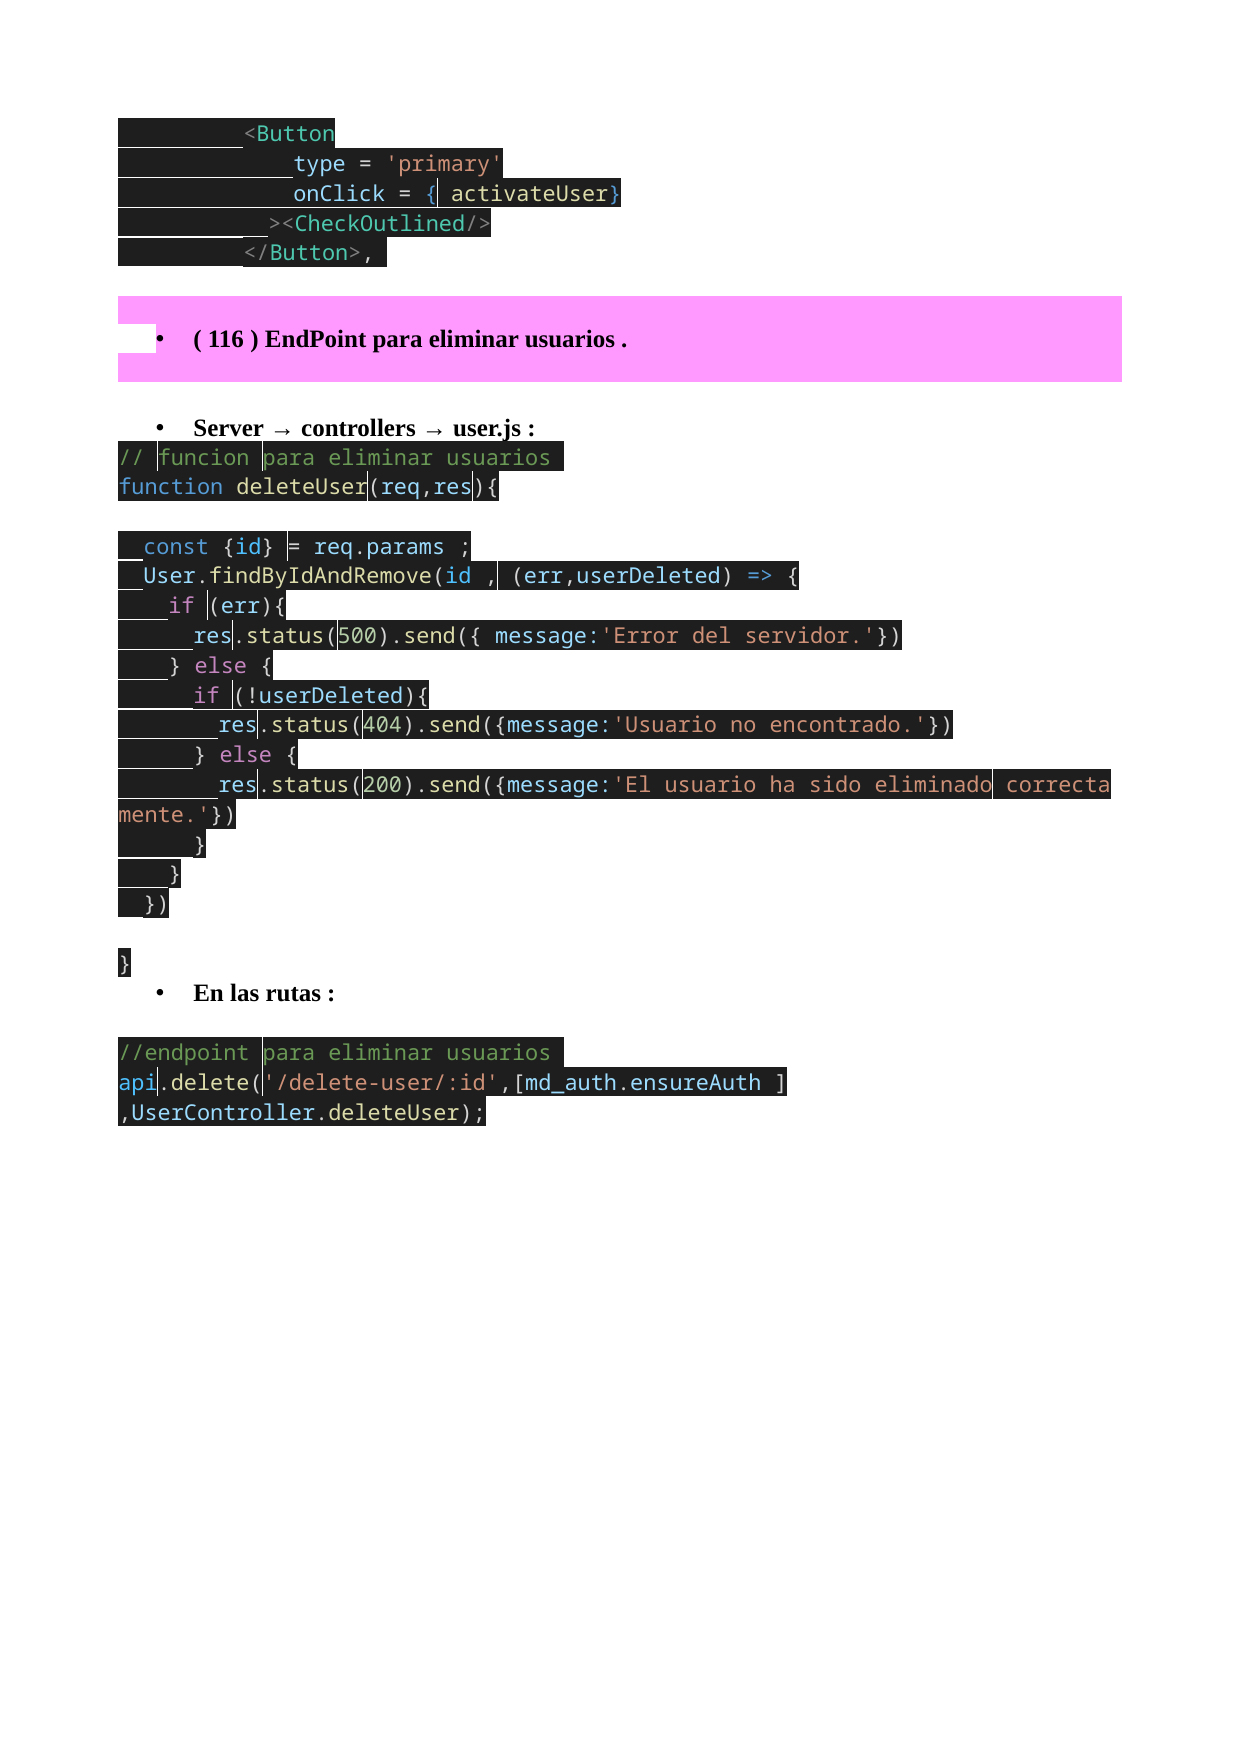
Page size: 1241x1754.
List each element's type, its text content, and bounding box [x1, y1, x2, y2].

text type = 'primary' [118, 148, 1122, 178]
text // funcion para eliminar usuarios [118, 441, 1122, 471]
text } [118, 829, 1122, 858]
text res.status(404).send({message:'Usuario no encontrado.'}) [118, 709, 1122, 739]
text if (err){ [118, 590, 1122, 620]
text } [118, 858, 1122, 888]
text //endpoint para eliminar usuarios [118, 1037, 1122, 1067]
text if (!userDeleted){ [118, 680, 1122, 709]
text onClick = { activateUser} [118, 178, 1122, 207]
list Server → controllers → user.js : [156, 412, 1122, 441]
list En las rutas : [156, 977, 1122, 1007]
text <Button [118, 118, 1122, 148]
text } else { [118, 739, 1122, 769]
text } [118, 948, 1122, 977]
text User.findByIdAndRemove(id , (err,userDeleted) => { [118, 561, 1122, 590]
text const {id} = req.params ; [118, 531, 1122, 561]
text ><CheckOutlined/> [118, 207, 1122, 237]
text res.status(500).send({ message:'Error del servidor.'}) [118, 620, 1122, 650]
text </Button>, [118, 237, 1122, 267]
text }) [118, 888, 1122, 918]
text res.status(200).send({message:'El usuario ha sido eliminado correctamente.'}) [118, 769, 1122, 829]
text function deleteUser(req,res){ [118, 471, 1122, 501]
text } else { [118, 650, 1122, 680]
text api.delete('/delete-user/:id',[md_auth.ensureAuth ],UserController.deleteUser); [118, 1067, 1122, 1126]
list ( 116 ) EndPoint para eliminar usuarios . [156, 324, 1122, 353]
